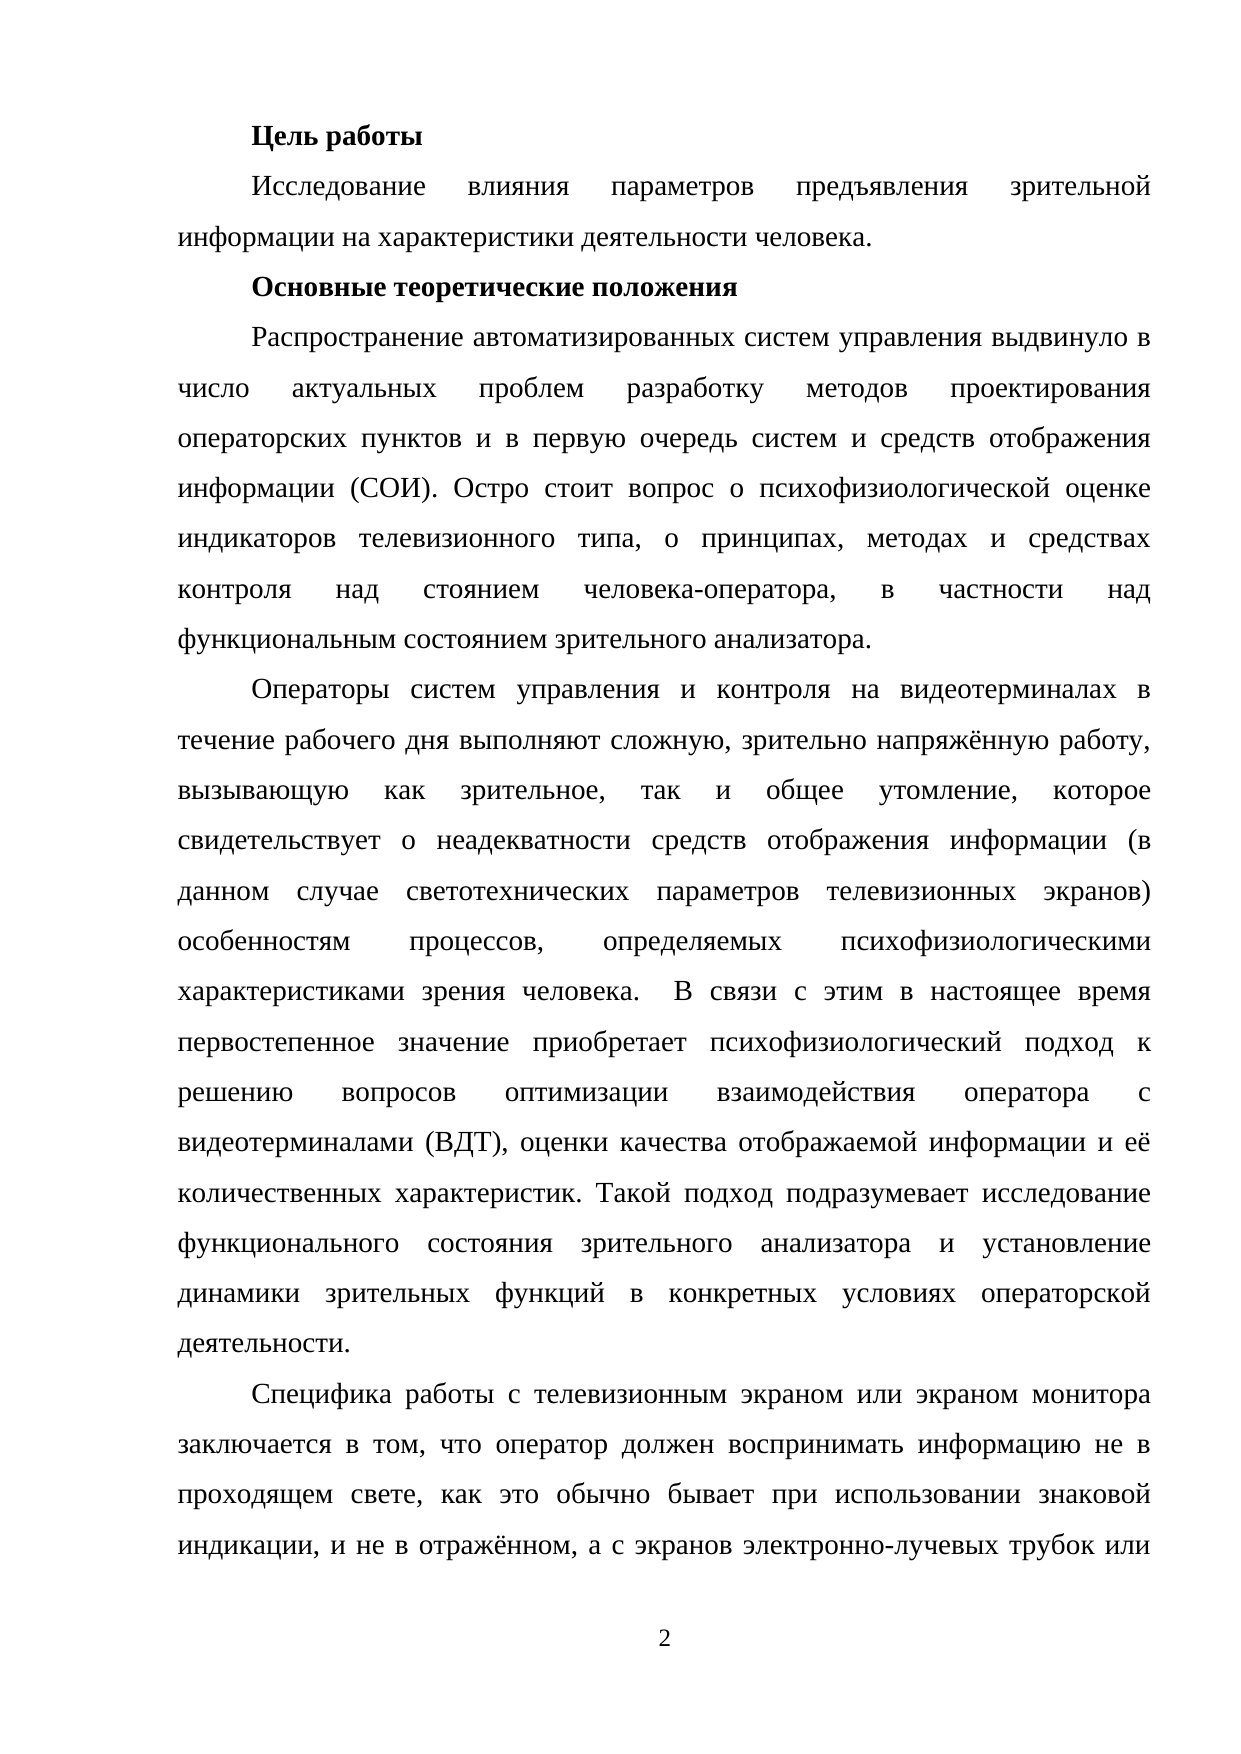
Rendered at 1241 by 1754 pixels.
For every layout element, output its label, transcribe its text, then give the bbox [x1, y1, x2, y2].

text Операторы систем управления и контроля на видеотерминалах в течение рабочего дня выполняют сложную, зрительно напряжённую работу, вызывающую как зрительное, так и общее утомление, которое свидетельствует о неадекватности средств отображения информации (в данном случае светотехнических параметров телевизионных экранов) особенностям процессов, определяемых психофизиологическими характеристиками зрения человека. В связи с этим в настоящее время первостепенное значение приобретает психофизиологический подход к решению вопросов оптимизации взаимодействия оператора с видеотерминалами (ВДТ), оценки качества отображаемой информации и её количественных характеристик. Такой подход подразумевает исследование функционального состояния зрительного анализатора и установление динамики зрительных функций в конкретных условиях операторской деятельности. [177, 672, 1152, 1359]
text Основные теоретические положения [177, 269, 1152, 303]
text Распространение автоматизированных систем управления выдвинуло в число актуальных проблем разработку методов проектирования операторских пунктов и в первую очередь систем и средств отображения информации (СОИ). Остро стоит вопрос о психофизиологической оценке индикаторов телевизионного типа, о принципах, методах и средствах контроля над стоянием человека-оператора, в частности над функциональным состоянием зрительного анализатора. [177, 319, 1152, 655]
text Специфика работы с телевизионным экраном или экраном монитора заключается в том, что оператор должен воспринимать информацию не в проходящем свете, как это обычно бывает при использовании знаковой индикации, и не в отражённом, а с экранов электронно-лучевых трубок или [177, 1376, 1152, 1560]
text Исследование влияния параметров предъявления зрительной информации на характеристики деятельности человека. [177, 168, 1152, 252]
text Цель работы [177, 118, 1152, 152]
